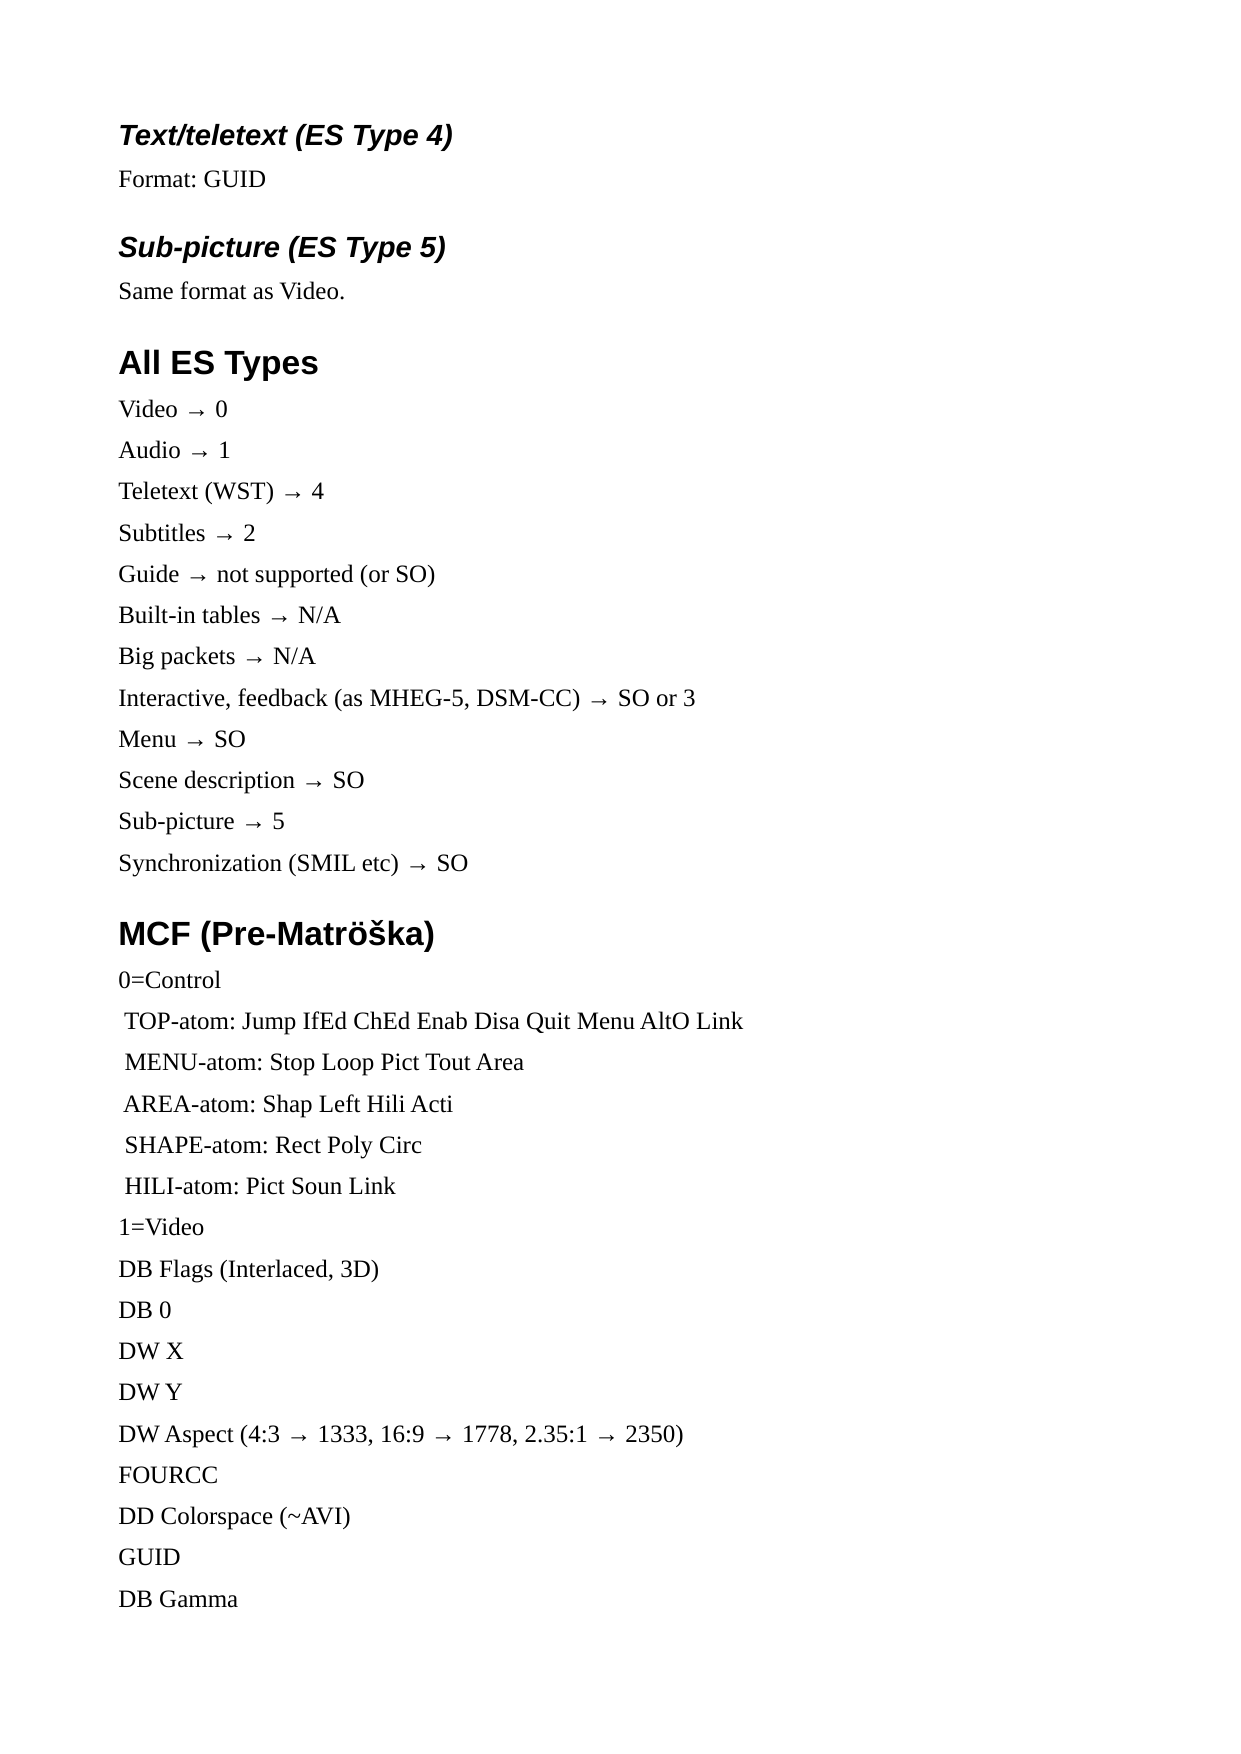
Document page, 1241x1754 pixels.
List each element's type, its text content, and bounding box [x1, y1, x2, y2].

text SHAPE-atom: Rect Poly Circ [118, 1130, 1122, 1159]
text FOURCC [118, 1460, 1122, 1489]
text GUID [118, 1542, 1122, 1571]
text Synchronization (SMIL etc) → SO [118, 848, 1122, 876]
text DD Colorspace (~AVI) [118, 1501, 1122, 1530]
subtitle MCF (Pre-Matröška) [118, 914, 1122, 952]
text 0=Control [118, 965, 1122, 994]
text Interactive, feedback (as MHEG-5, DSM-CC) → SO or 3 [118, 683, 1122, 711]
text TOP-atom: Jump IfEd ChEd Enab Disa Quit Menu AltO Link [118, 1006, 1122, 1035]
text Menu → SO [118, 724, 1122, 753]
text DB Gamma [118, 1584, 1122, 1612]
text Scene description → SO [118, 765, 1122, 794]
text Same format as Video. [118, 276, 1122, 305]
text AREA-atom: Shap Left Hili Acti [118, 1089, 1122, 1117]
text Built-in tables → N/A [118, 600, 1122, 629]
text HILI-atom: Pict Soun Link [118, 1171, 1122, 1200]
subtitle Text/teletext (ES Type 4) [118, 118, 1122, 152]
text Subtitles → 2 [118, 518, 1122, 546]
text Guide → not supported (or SO) [118, 559, 1122, 588]
text Audio → 1 [118, 435, 1122, 464]
text DW Aspect (4:3 → 1333, 16:9 → 1778, 2.35:1 → 2350) [118, 1419, 1122, 1447]
text Video → 0 [118, 394, 1122, 423]
text Format: GUID [118, 164, 1122, 193]
text Teletext (WST) → 4 [118, 476, 1122, 505]
text DW Y [118, 1377, 1122, 1406]
text DB Flags (Interlaced, 3D) [118, 1254, 1122, 1282]
text MENU-atom: Stop Loop Pict Tout Area [118, 1047, 1122, 1076]
subtitle Sub-picture (ES Type 5) [118, 230, 1122, 264]
text Sub-picture → 5 [118, 806, 1122, 835]
text DB 0 [118, 1295, 1122, 1324]
subtitle All ES Types [118, 343, 1122, 381]
text Big packets → N/A [118, 641, 1122, 670]
text DW X [118, 1336, 1122, 1365]
text 1=Video [118, 1212, 1122, 1241]
